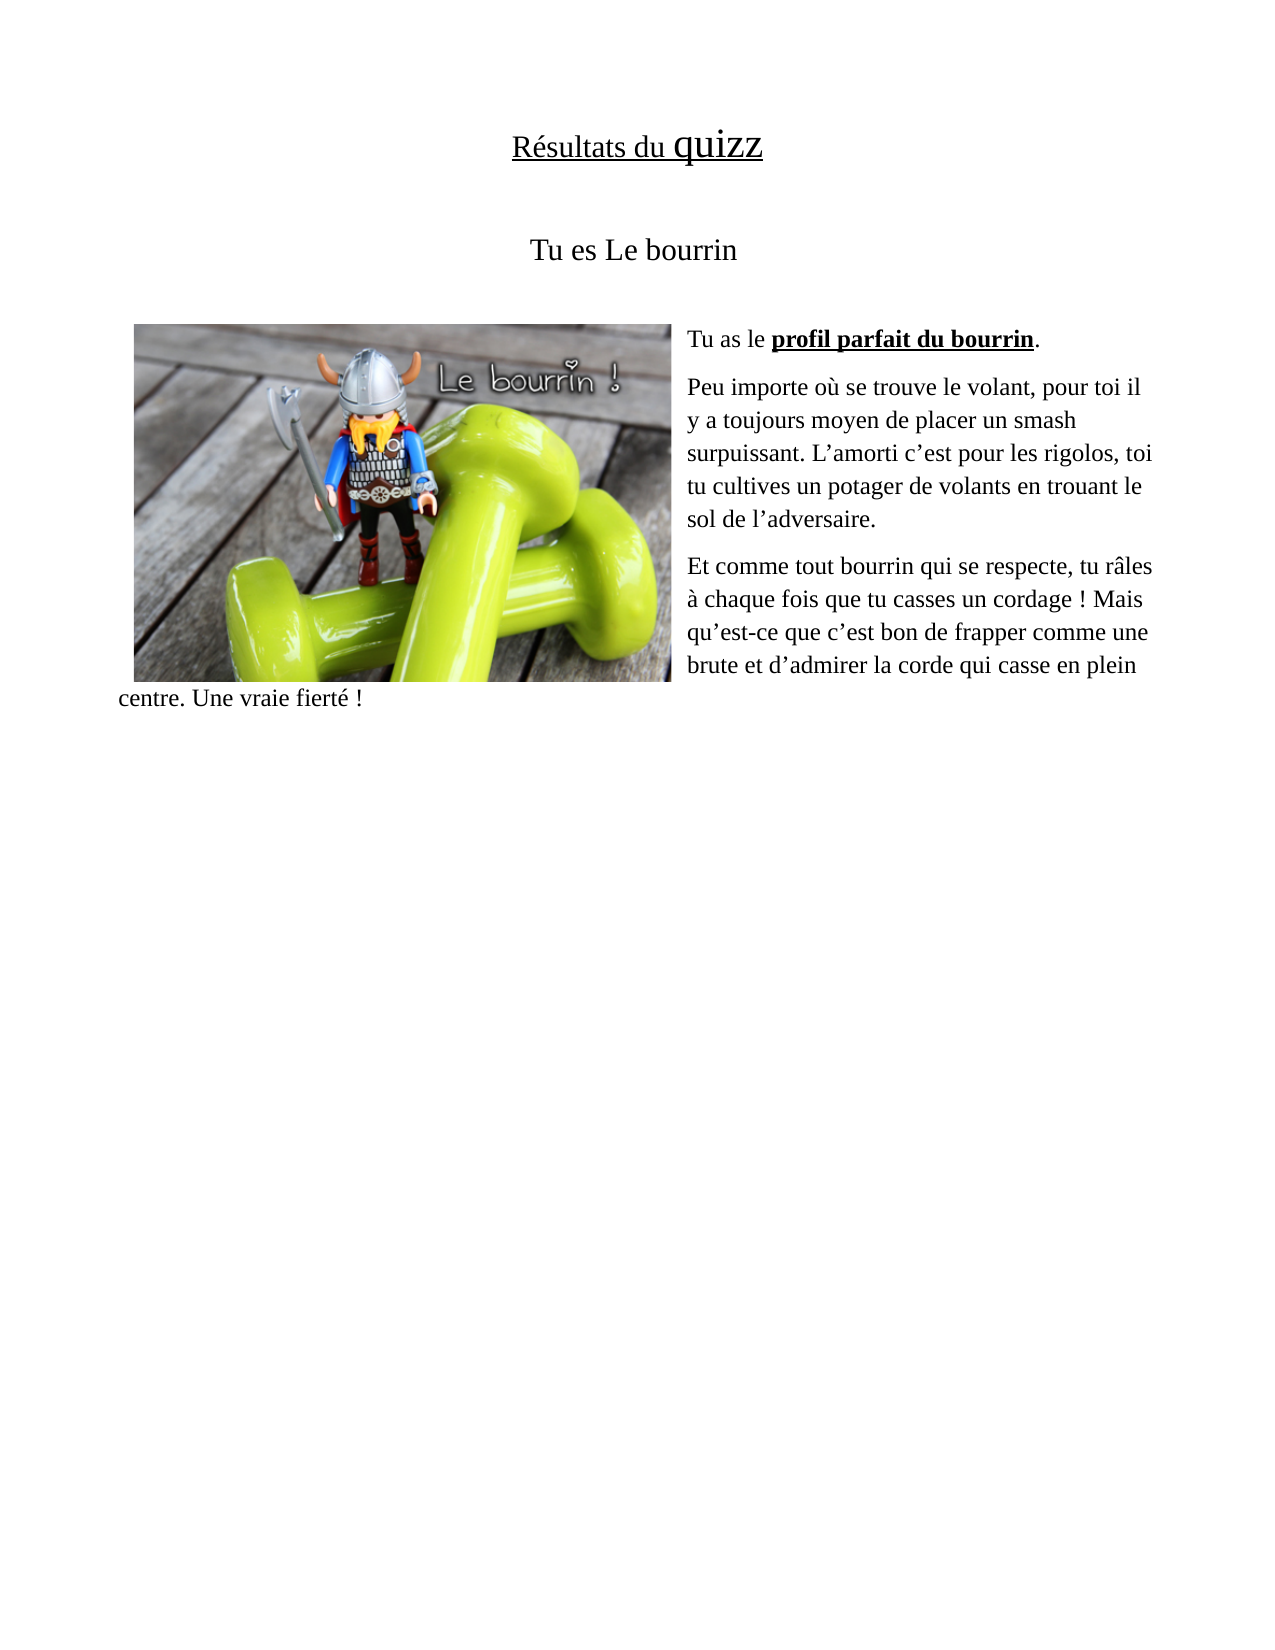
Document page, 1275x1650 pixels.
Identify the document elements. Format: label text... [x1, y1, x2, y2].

text Et comme tout bourrin qui se respecte, tu râles à chaque fois que tu casses un cordage ! Mais qu’est-ce que c’est bon de frapper comme une brute et d’admirer la corde qui casse en plein centre. Une vraie fierté ! [118, 551, 1157, 712]
picture [133, 324, 672, 682]
text Peu importe où se trouve le volant, pour toi il y a toujours moyen de placer un smash surpuissant. L’amorti c’est pour les rigolos, toi tu cultives un potager de volants en trouant le sol de l’adversaire. [672, 372, 1157, 533]
text Tu as le profil parfait du bourrin. [672, 324, 1157, 353]
text Résultats du quizz [118, 118, 1157, 166]
text Tu es Le bourrin [118, 231, 1157, 267]
